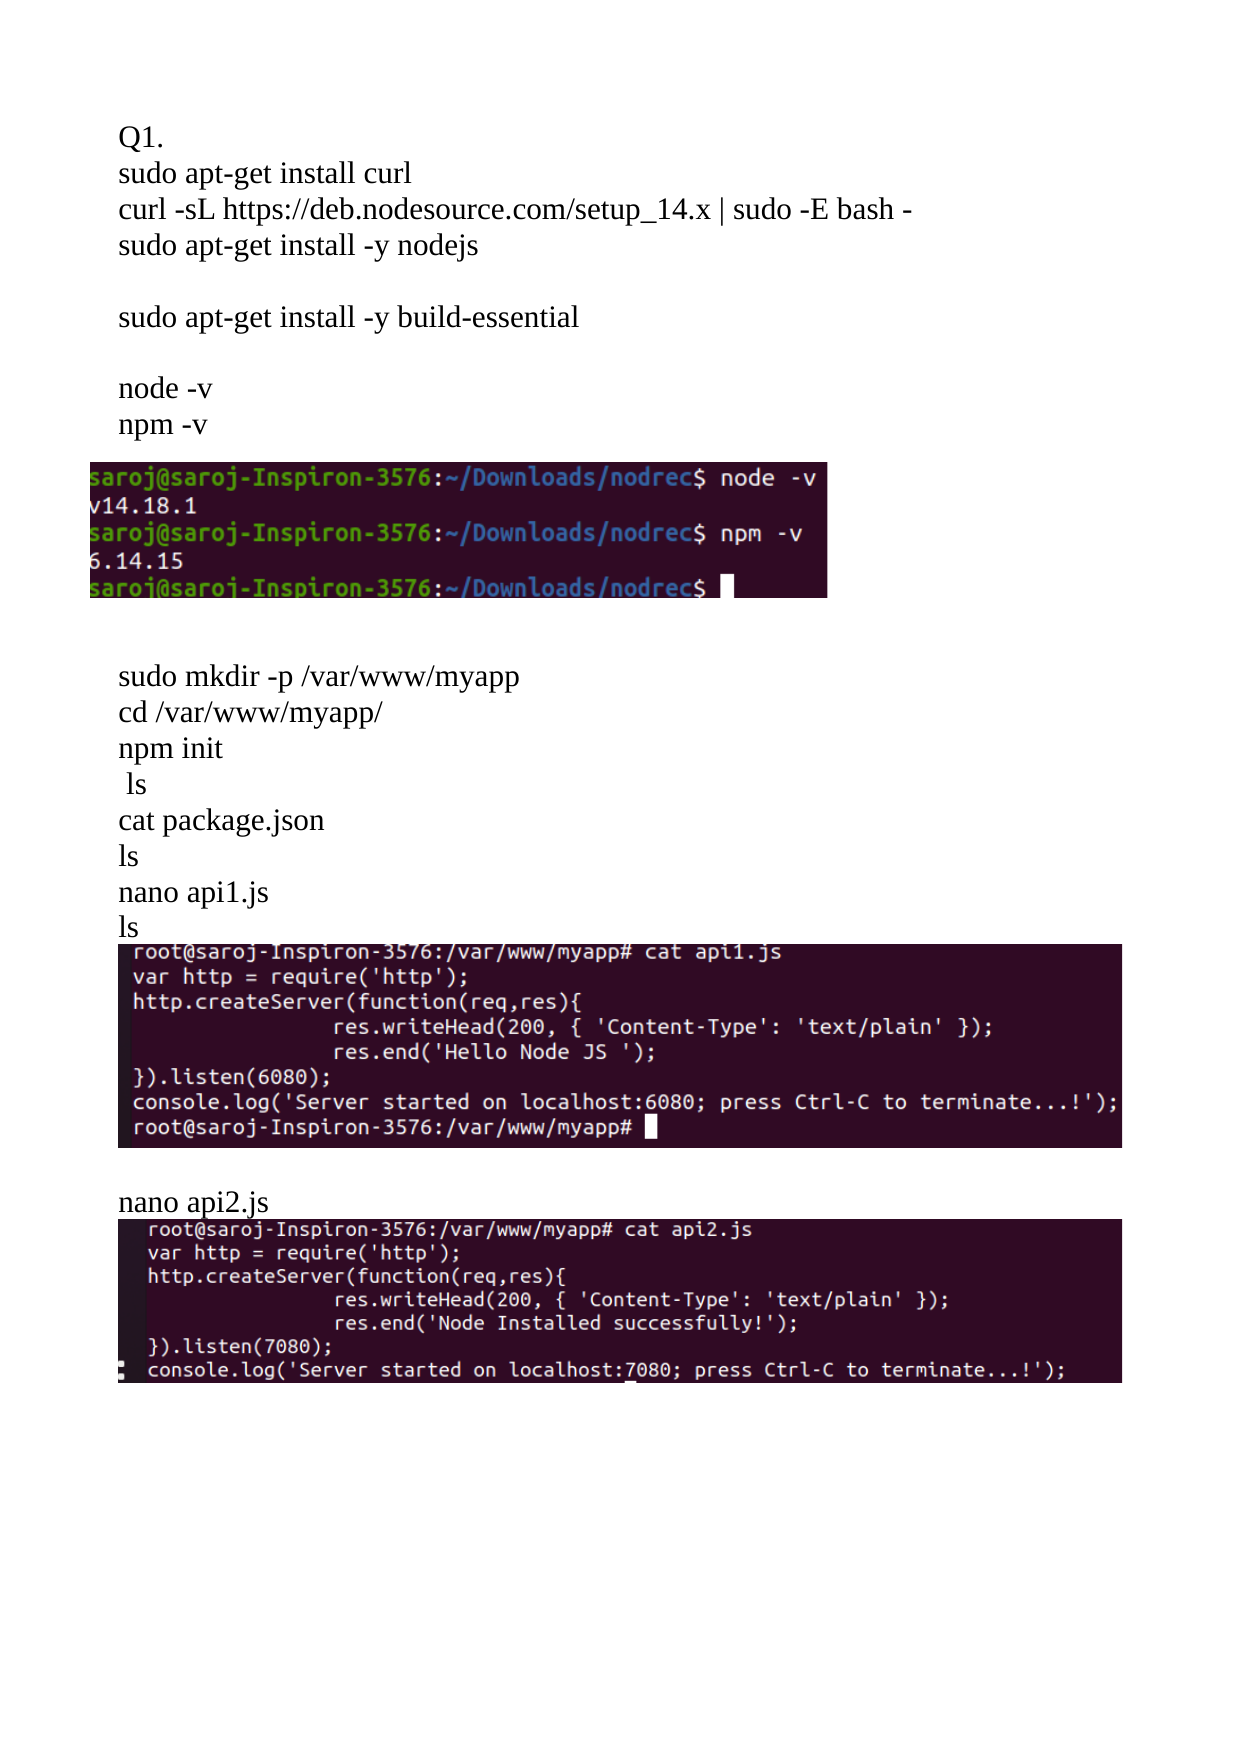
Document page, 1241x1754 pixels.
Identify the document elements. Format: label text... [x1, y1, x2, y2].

text npm init [118, 729, 1122, 765]
picture [118, 1219, 1123, 1383]
text node -v [118, 370, 1122, 406]
text nano api2.js [118, 1184, 1122, 1219]
text ls [118, 837, 1122, 873]
text sudo apt-get install -y build-essential [118, 298, 1122, 334]
text ls [118, 765, 1122, 801]
text ls [118, 909, 1122, 944]
picture [118, 944, 1123, 1148]
text nano api1.js [118, 873, 1122, 909]
text Q1. [118, 118, 1122, 154]
text curl -sL https://deb.nodesource.com/setup_14.x | sudo -E bash - sudo apt-get install -y nodejs [118, 190, 1122, 262]
picture [90, 462, 828, 598]
text sudo apt-get install curl [118, 154, 1122, 190]
text cd /var/www/myapp/ [118, 693, 1122, 729]
text npm -v [118, 406, 1122, 442]
text cat package.json [118, 801, 1122, 837]
text sudo mkdir -p /var/www/myapp [118, 657, 1122, 693]
